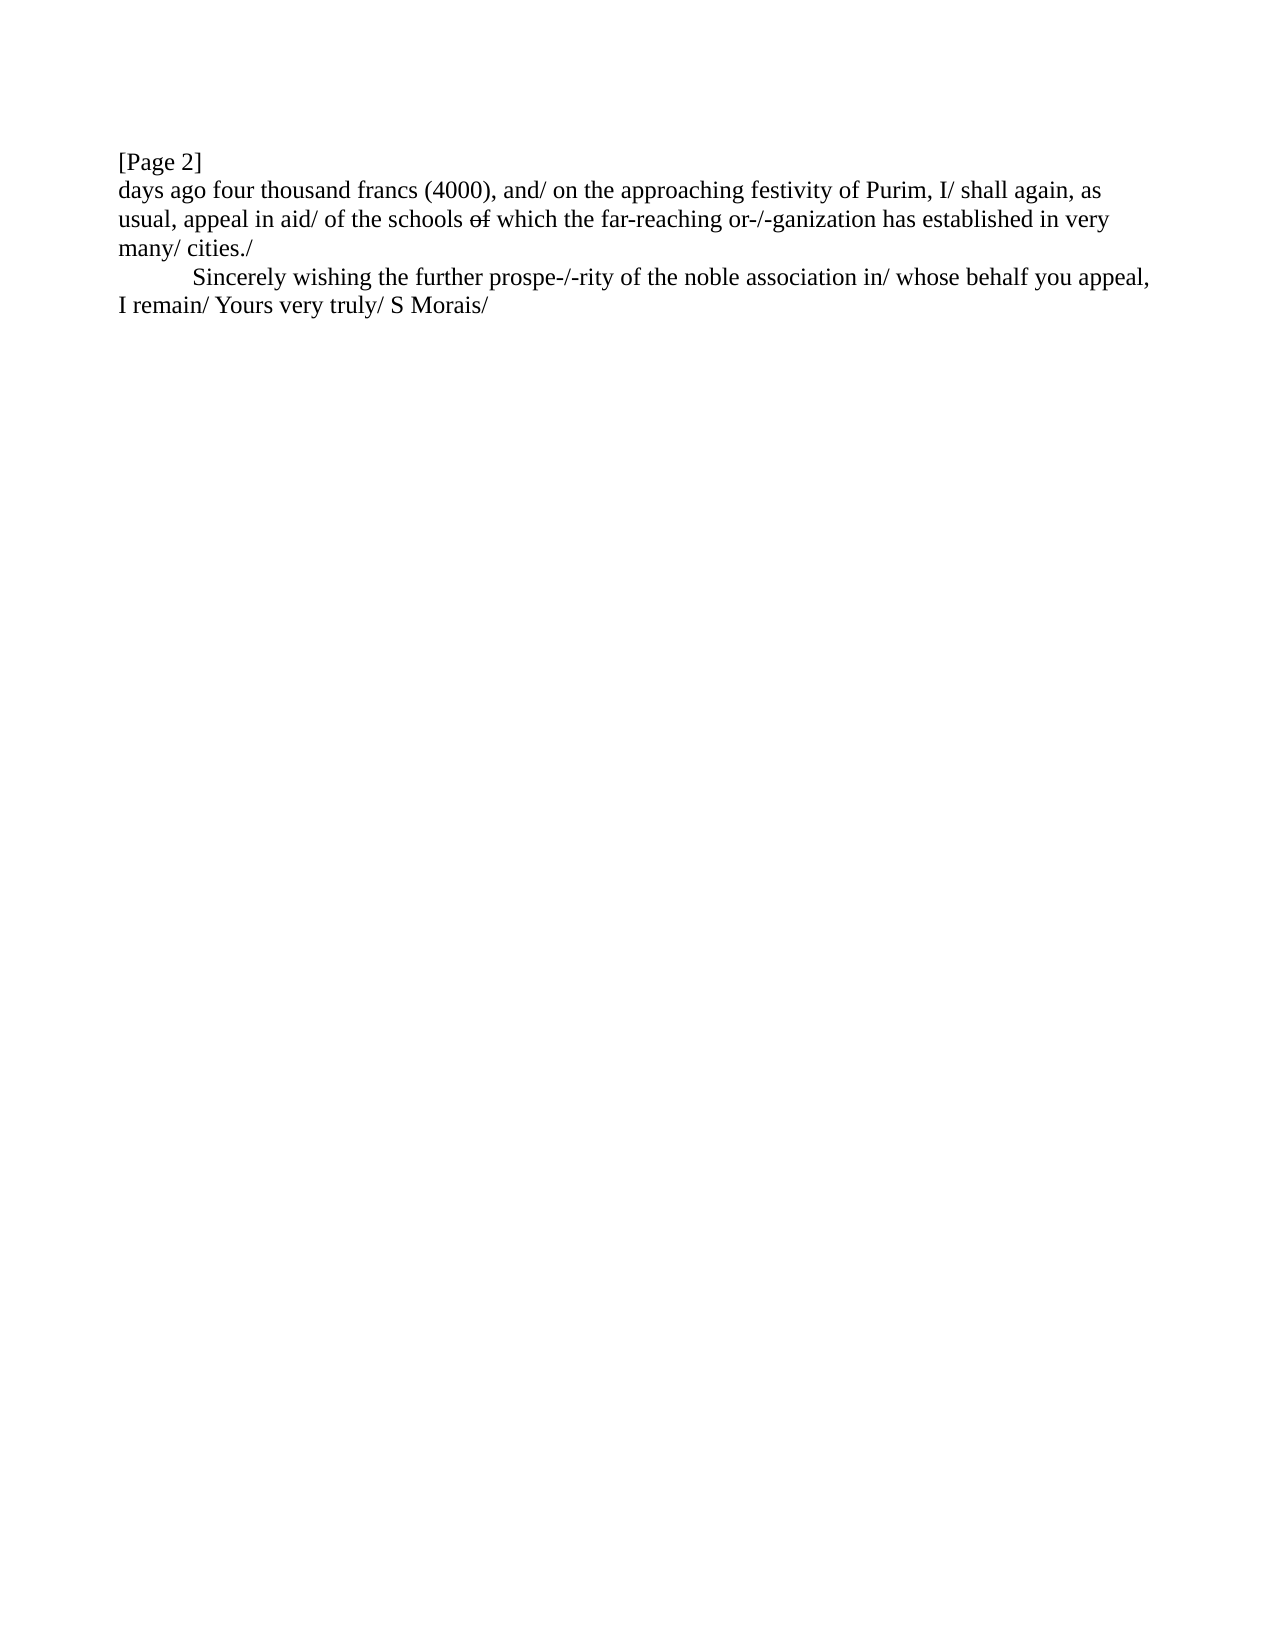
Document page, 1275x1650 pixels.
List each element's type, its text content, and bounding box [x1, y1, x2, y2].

text Sincerely wishing the further prospe-/-rity of the noble association in/ whose behalf you appeal, I remain/ Yours very truly/ S Morais/ [118, 262, 1157, 319]
text days ago four thousand francs (4000), and/ on the approaching festivity of Purim, I/ shall again, as usual, appeal in aid/ of the schools of which the far-reaching or-/-ganization has established in very many/ cities./ [118, 176, 1157, 262]
text [Page 2] [118, 147, 1157, 176]
